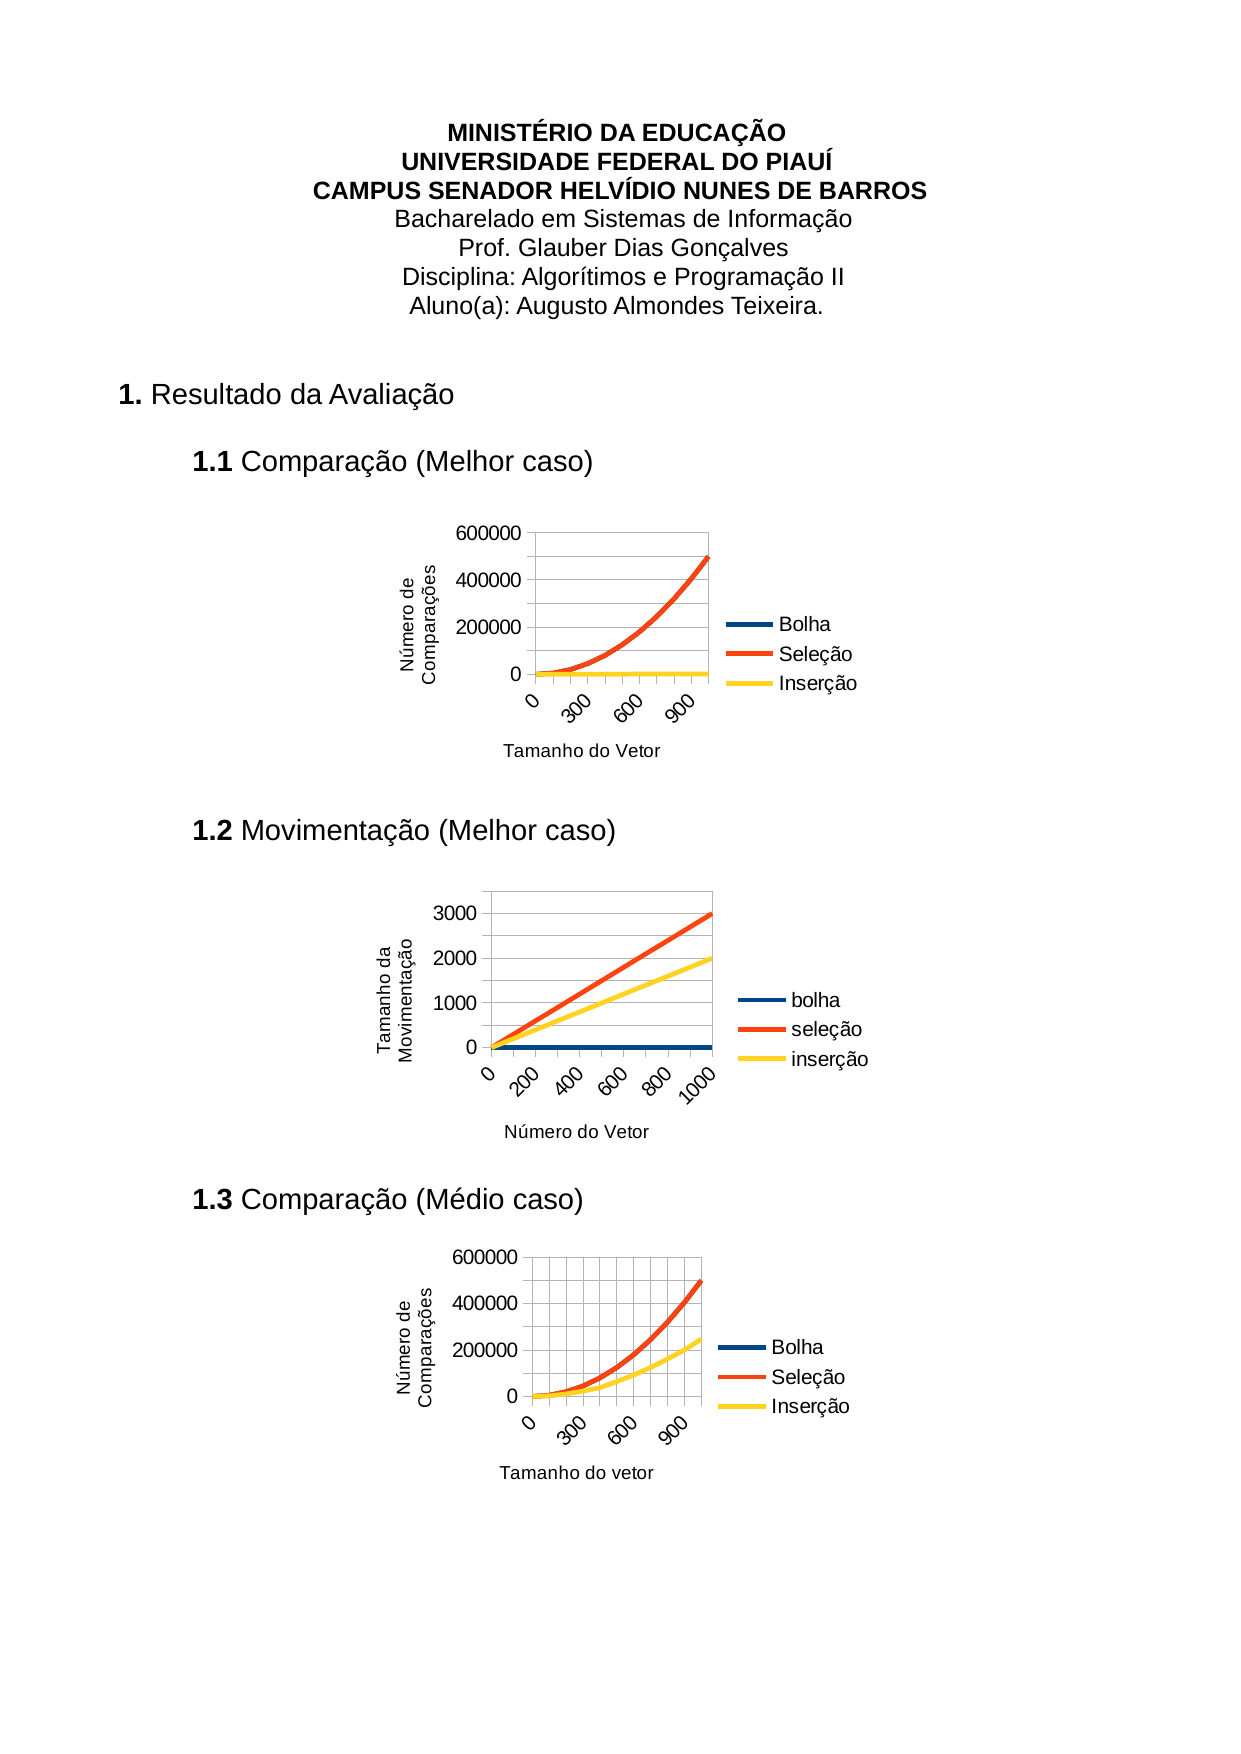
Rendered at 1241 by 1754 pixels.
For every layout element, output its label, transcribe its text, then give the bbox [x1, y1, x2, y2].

text Aluno(a): Augusto Almondes Teixeira. [118, 291, 1122, 319]
text Prof. Glauber Dias Gonçalves [118, 233, 1122, 262]
text 1.2 Movimentação (Melhor caso) [118, 813, 1122, 846]
text MINISTÉRIO DA EDUCAÇÃO [118, 118, 1122, 147]
text Bacharelado em Sistemas de Informação [118, 204, 1122, 233]
text 1. Resultado da Avaliação [118, 377, 1122, 410]
text 1.3 Comparação (Médio caso) [118, 1182, 1122, 1215]
text 1.1 Comparação (Melhor caso) [118, 444, 1122, 477]
text Disciplina: Algorítimos e Programação II [118, 262, 1122, 291]
text CAMPUS SENADOR HELVÍDIO NUNES DE BARROS [118, 176, 1122, 204]
text UNIVERSIDADE FEDERAL DO PIAUÍ [118, 147, 1122, 176]
